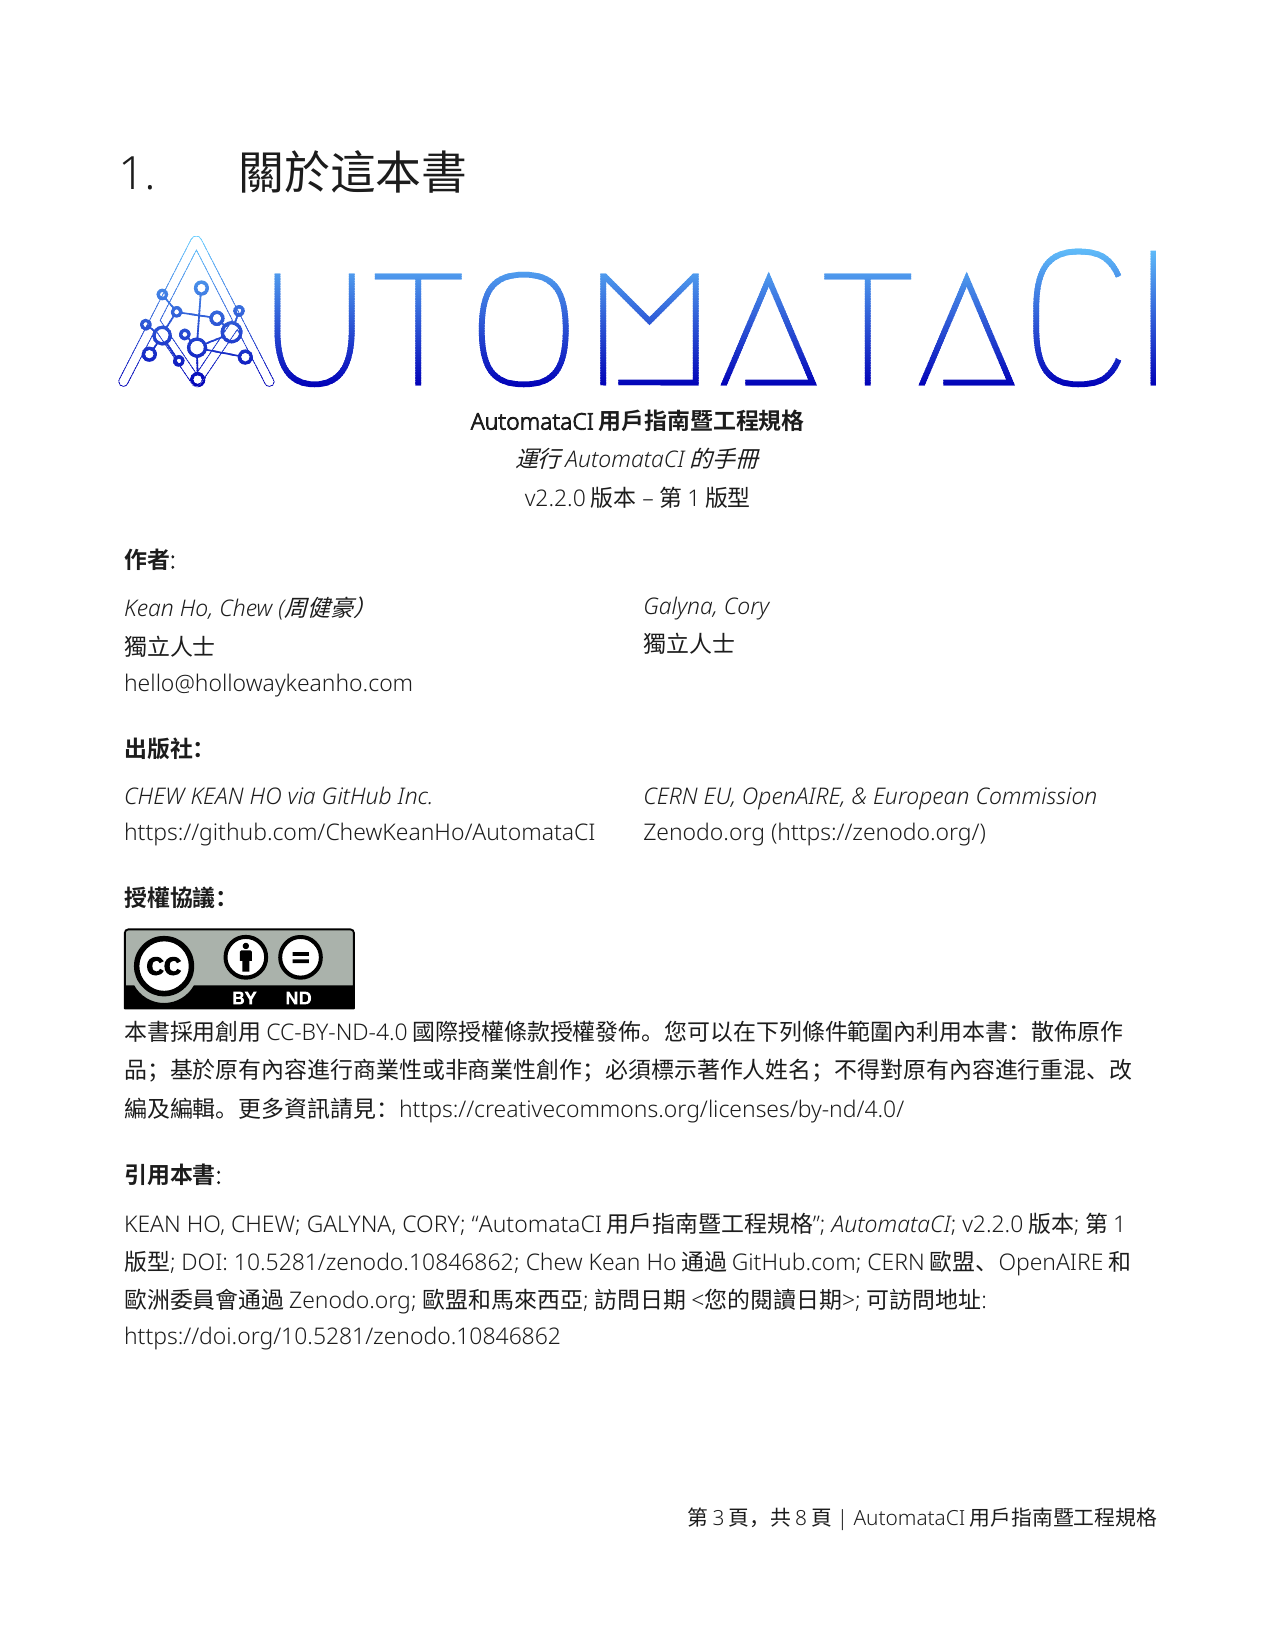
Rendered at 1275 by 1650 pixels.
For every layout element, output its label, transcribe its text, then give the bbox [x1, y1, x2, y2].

table_cell [118, 708, 1157, 725]
table_cell Galyna, Cory 獨立人士 [638, 585, 1157, 707]
table_cell Kean Ho, Chew (周健豪） 獨立人士 hello@hollowaykeanho.com [118, 585, 637, 707]
text v2.2.0版本 – 第1版型 [118, 480, 1157, 513]
table_cell KEAN HO, CHEW; GALYNA, CORY; “AutomataCI用戶指南暨工程規格”; AutomataCI; v2.2.0版本; 第1版型; DOI: 10.5281/zenodo.10846862; Chew Kean Ho通過GitHub.com; CERN歐盟、OpenAIRE和歐洲委員會通過Zenodo.org; 歐盟和馬來西亞; 訪問日期 <您的閱讀日期>; 可訪問地址: https://doi.org/10.5281/zenodo.10846862 [118, 1200, 1157, 1361]
subtitle 關於這本書 [118, 136, 1157, 203]
table_cell 作者: [118, 536, 1157, 584]
table_cell [118, 1134, 1157, 1151]
table_cell 出版社： [118, 725, 1157, 774]
table_cell 本書採用創用CC-BY-ND-4.0國際授權條款授權發佈。您可以在下列條件範圍內利用本書：散佈原作品；基於原有內容進行商業性或非商業性創作；必須標示著作人姓名；不得對原有內容進行重混、改編及編輯。更多資訊請見：https://creativecommons.org/licenses/by-nd/4.0/ [118, 923, 1157, 1133]
table_cell 引用本書: [118, 1151, 1157, 1200]
text 運行AutomataCI的手冊 [118, 441, 1157, 475]
table_header [118, 518, 1157, 536]
text AutomataCI用戶指南暨工程規格 [118, 403, 1157, 436]
table_cell 授權協議： [118, 874, 1157, 923]
table_cell [118, 856, 1157, 874]
table_cell CERN EU, OpenAIRE, & European Commission Zenodo.org (https://zenodo.org/) [638, 774, 1157, 856]
table_cell CHEW KEAN HO via GitHub Inc. https://github.com/ChewKeanHo/AutomataCI [118, 774, 637, 856]
